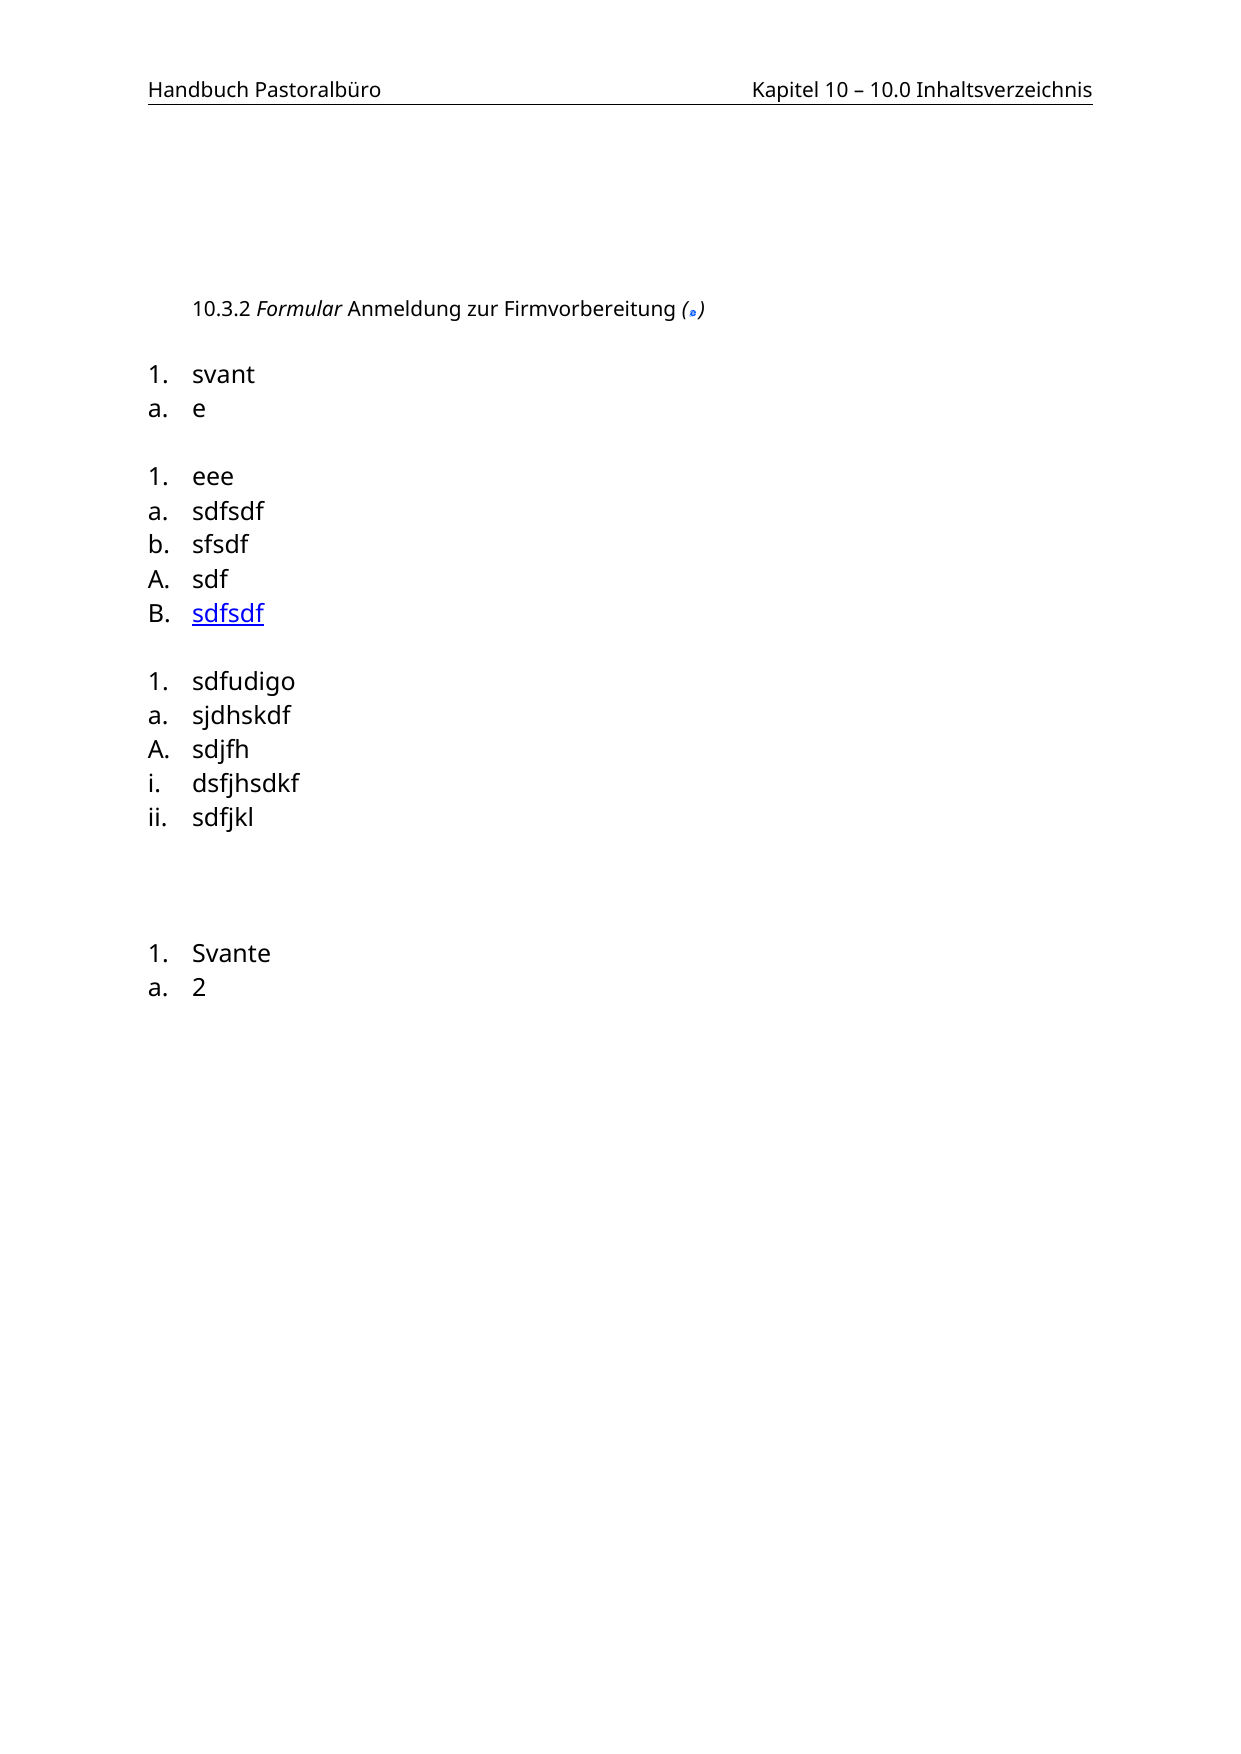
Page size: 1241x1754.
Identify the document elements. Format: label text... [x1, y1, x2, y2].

list sdfudigo [148, 663, 1093, 697]
list Svante [148, 936, 1093, 970]
picture [687, 310, 699, 317]
list sdf [148, 561, 1093, 595]
list 2 [148, 970, 1093, 1004]
list svant [148, 357, 1093, 391]
list sjdhskdf [148, 697, 1093, 732]
list sdjfh [148, 732, 1093, 766]
list sfsdf [148, 527, 1093, 561]
text 10.3.2 Formular Anmeldung zur Firmvorbereitung () [148, 294, 1093, 323]
list sdfsdf [148, 493, 1093, 527]
list e [148, 391, 1093, 425]
list sdfjkl [148, 800, 1093, 834]
list sdfsdf [148, 595, 1093, 629]
list eee [148, 459, 1093, 493]
list dsfjhsdkf [148, 766, 1093, 800]
